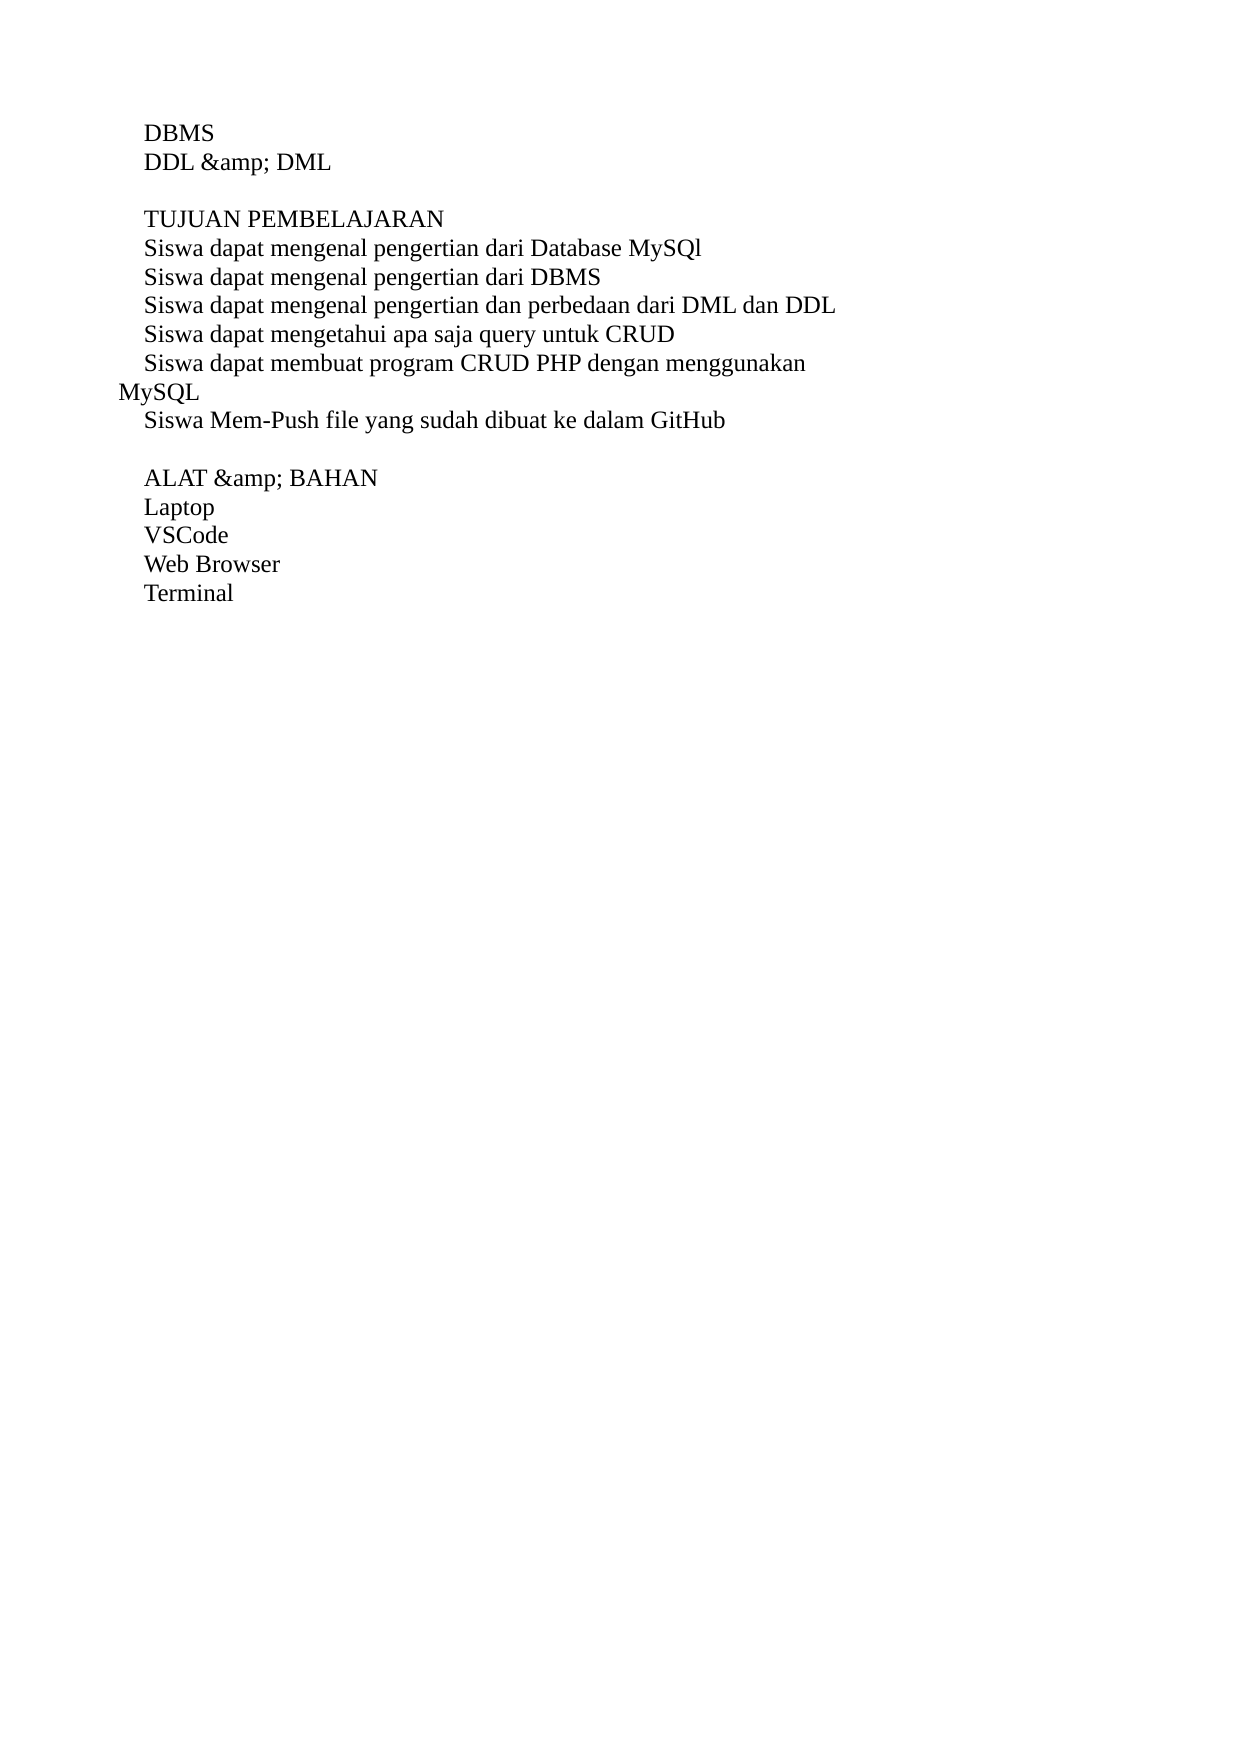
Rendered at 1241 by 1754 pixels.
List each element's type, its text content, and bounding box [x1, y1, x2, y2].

text  Terminal [118, 578, 1122, 607]
text  VSCode [118, 521, 1122, 549]
text  Siswa dapat mengetahui apa saja query untuk CRUD [118, 319, 1122, 348]
text  DBMS [118, 118, 1122, 147]
text  Siswa dapat mengenal pengertian dari DBMS [118, 262, 1122, 291]
text  Siswa Mem-Push file yang sudah dibuat ke dalam GitHub [118, 406, 1122, 434]
text  Laptop [118, 492, 1122, 521]
text  Siswa dapat membuat program CRUD PHP dengan menggunakan [118, 348, 1122, 377]
text  Siswa dapat mengenal pengertian dan perbedaan dari DML dan DDL [118, 291, 1122, 319]
text MySQL [118, 377, 1122, 406]
text  DDL &amp; DML [118, 147, 1122, 176]
text  TUJUAN PEMBELAJARAN [118, 204, 1122, 233]
text  Siswa dapat mengenal pengertian dari Database MySQl [118, 233, 1122, 262]
text  ALAT &amp; BAHAN [118, 463, 1122, 492]
text  Web Browser [118, 549, 1122, 578]
